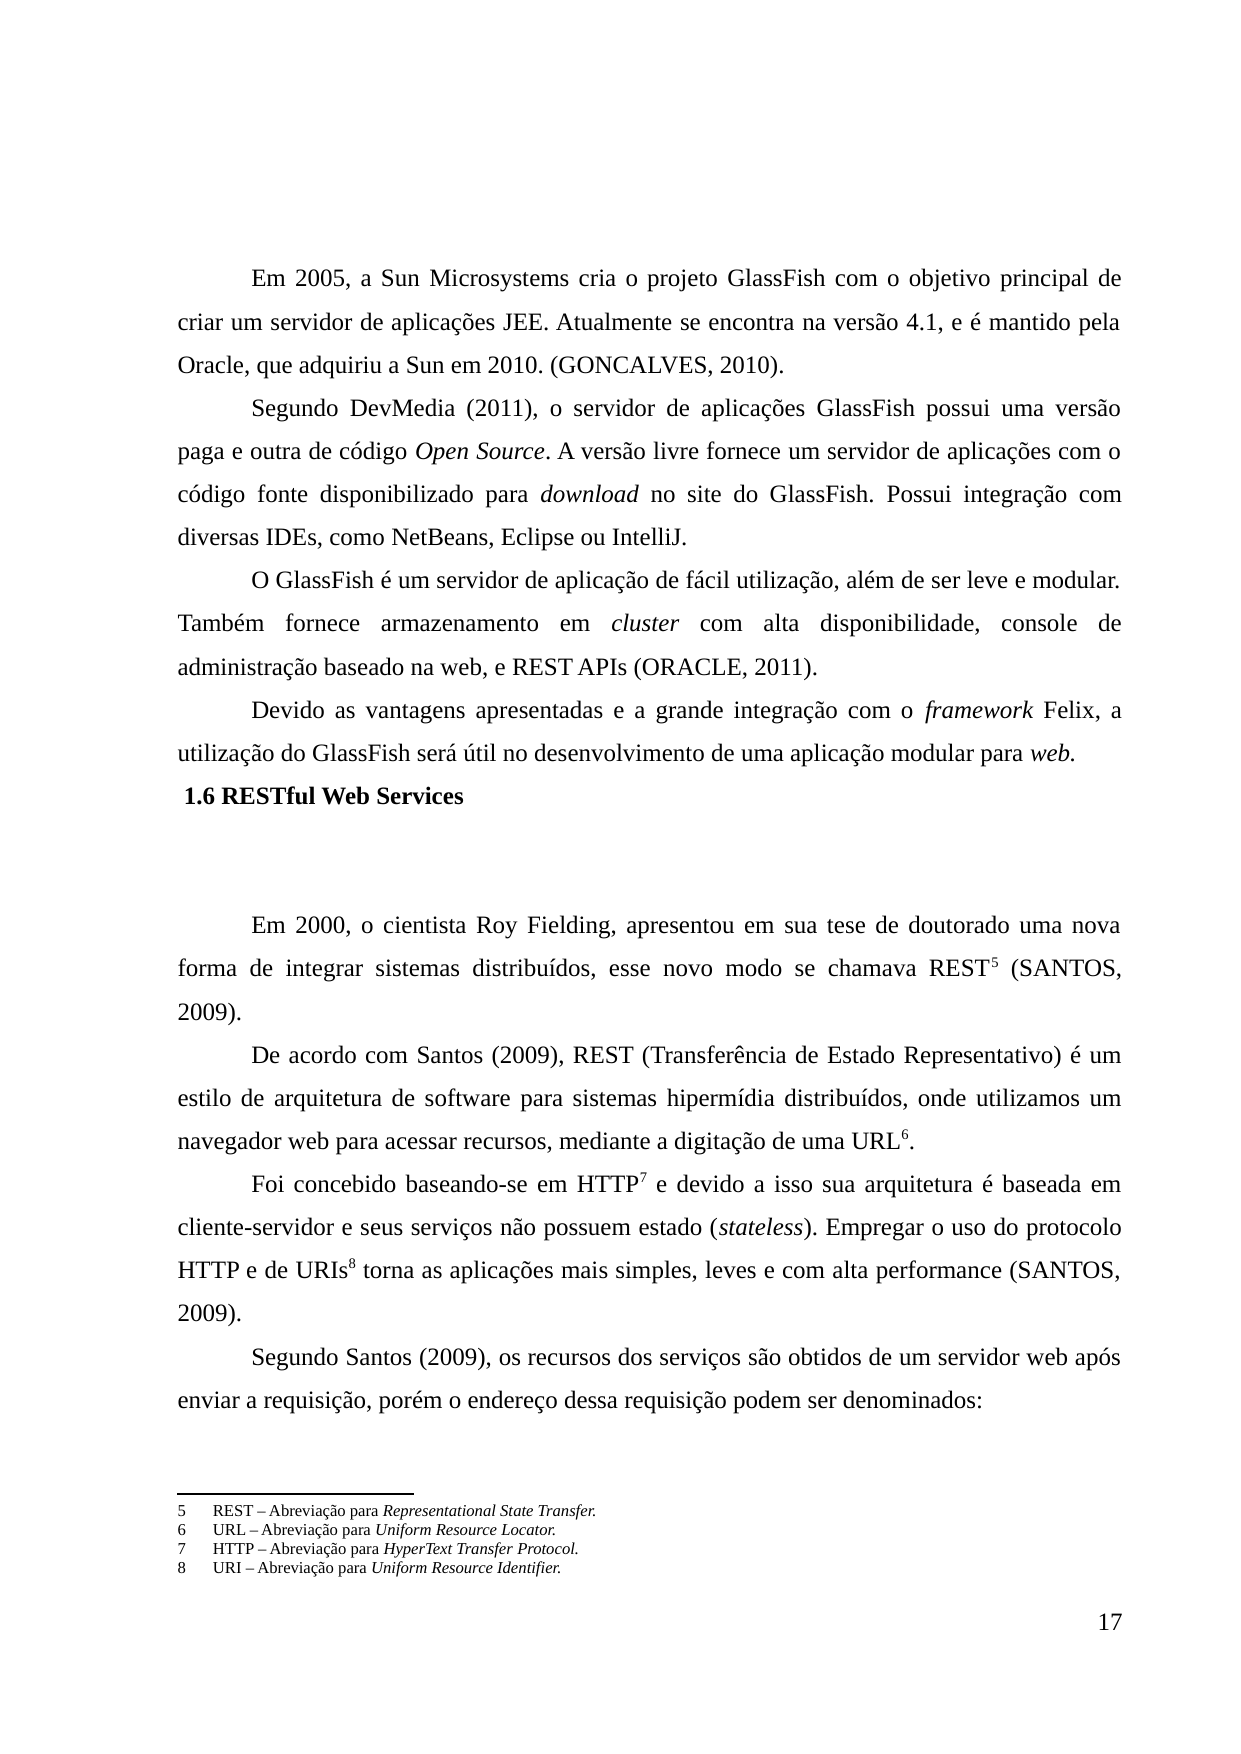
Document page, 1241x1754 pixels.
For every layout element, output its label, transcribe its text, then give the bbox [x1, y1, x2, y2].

text O GlassFish é um servidor de aplicação de fácil utilização, além de ser leve e modular. Também fornece armazenamento em cluster com alta disponibilidade, console de administração baseado na web, e REST APIs (ORACLE, 2011). [177, 565, 1122, 680]
text De acordo com Santos (2009), REST (Transferência de Estado Representativo) é um estilo de arquitetura de software para sistemas hipermídia distribuídos, onde utilizamos um navegador web para acessar recursos, mediante a digitação de uma URL. [177, 1040, 1122, 1155]
text HTTP – Abreviação para HyperText Transfer Protocol. [177, 1539, 1122, 1558]
subtitle RESTful Web Services [177, 781, 1122, 810]
text Foi concebido baseando-se em HTTP e devido a isso sua arquitetura é baseada em cliente-servidor e seus serviços não possuem estado (stateless). Empregar o uso do protocolo HTTP e de URIs torna as aplicações mais simples, leves e com alta performance (SANTOS, 2009). [177, 1169, 1122, 1327]
text REST – Abreviação para Representational State Transfer. [177, 1500, 1122, 1519]
text URI – Abreviação para Uniform Resource Identifier. [177, 1558, 1122, 1577]
text Segundo DevMedia (2011), o servidor de aplicações GlassFish possui uma versão paga e outra de código Open Source. A versão livre fornece um servidor de aplicações com o código fonte disponibilizado para download no site do GlassFish. Possui integração com diversas IDEs, como NetBeans, Eclipse ou IntelliJ. [177, 393, 1122, 551]
text Devido as vantagens apresentadas e a grande integração com o framework Felix, a utilização do GlassFish será útil no desenvolvimento de uma aplicação modular para web. [177, 695, 1122, 767]
text Segundo Santos (2009), os recursos dos serviços são obtidos de um servidor web após enviar a requisição, porém o endereço dessa requisição podem ser denominados: [177, 1342, 1122, 1413]
text Em 2005, a Sun Microsystems cria o projeto GlassFish com o objetivo principal de criar um servidor de aplicações JEE. Atualmente se encontra na versão 4.1, e é mantido pela Oracle, que adquiriu a Sun em 2010. (GONCALVES, 2010). [177, 263, 1122, 378]
text URL – Abreviação para Uniform Resource Locator. [177, 1519, 1122, 1539]
text Em 2000, o cientista Roy Fielding, apresentou em sua tese de doutorado uma nova forma de integrar sistemas distribuídos, esse novo modo se chamava REST (SANTOS, 2009). [177, 910, 1122, 1025]
